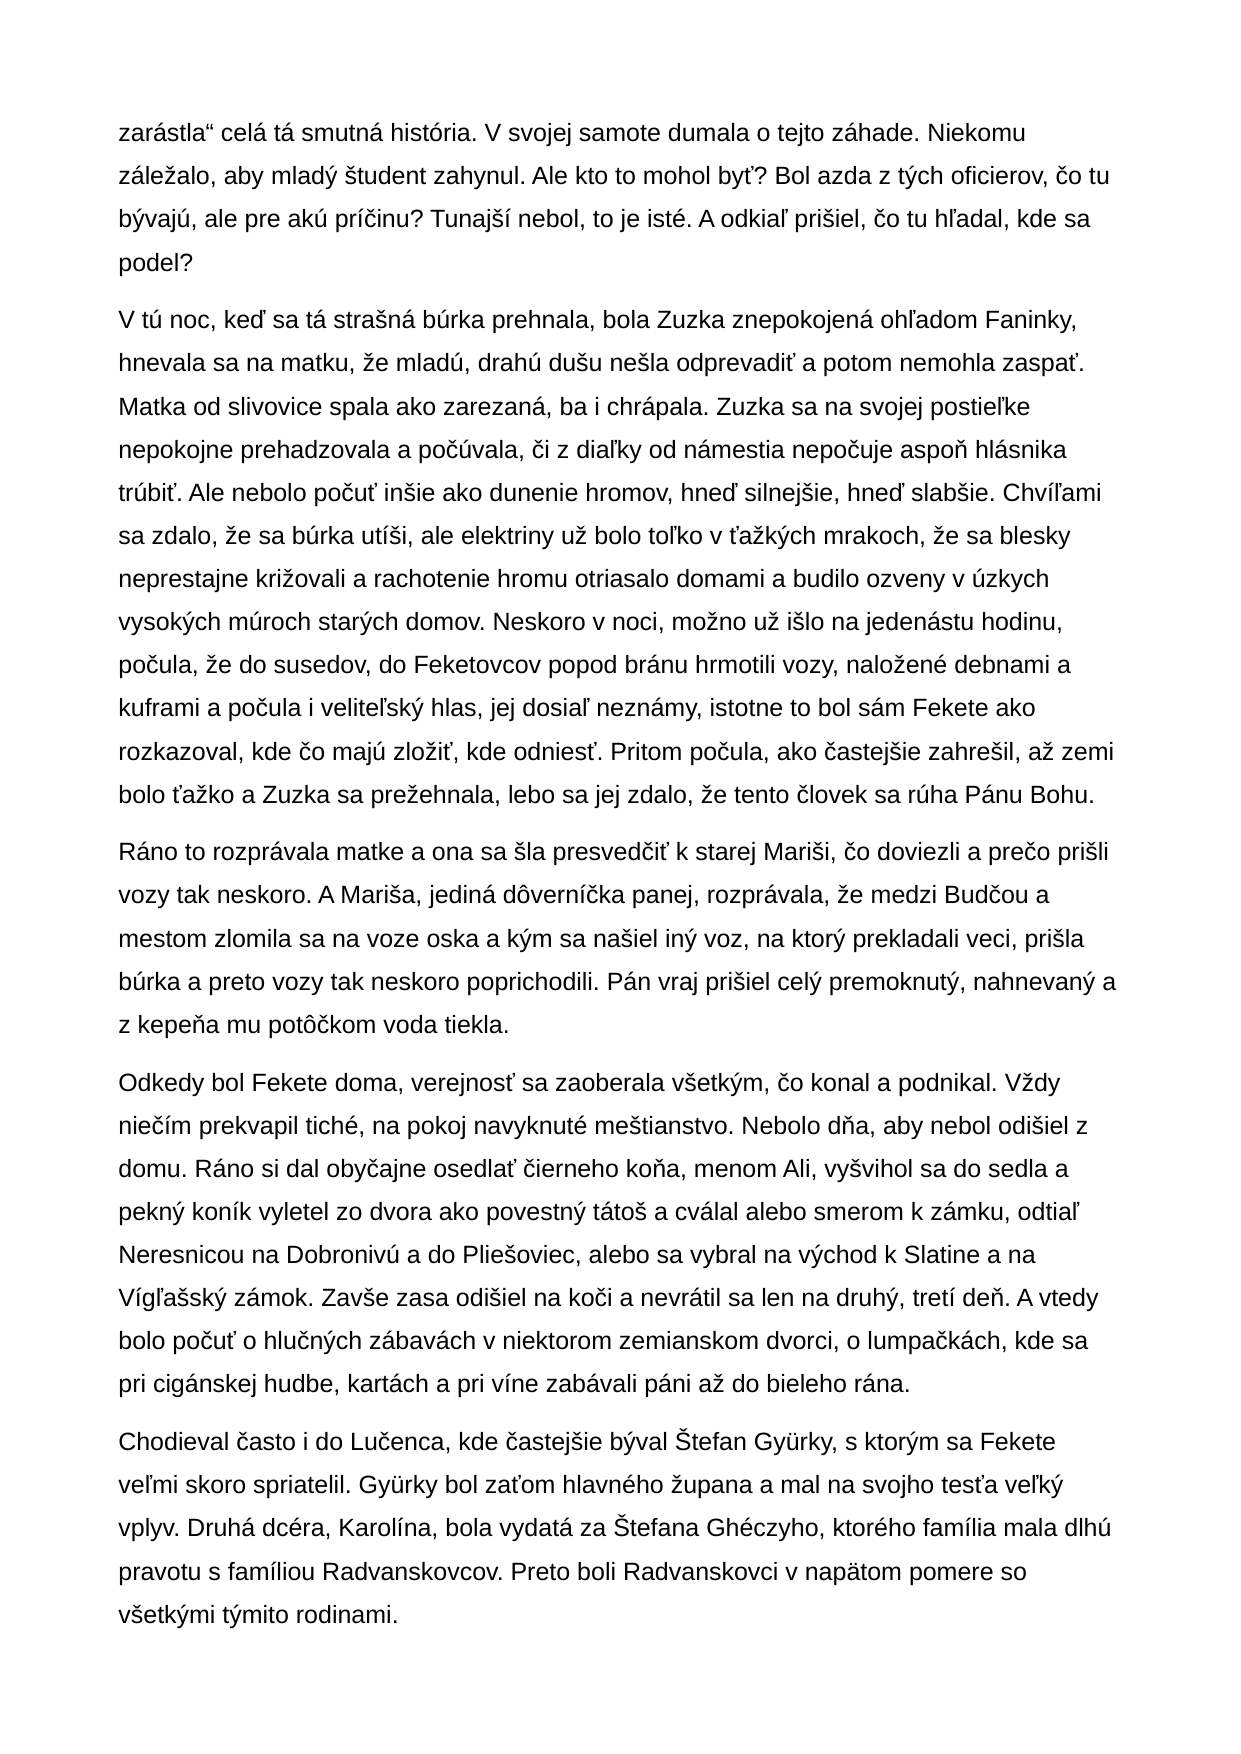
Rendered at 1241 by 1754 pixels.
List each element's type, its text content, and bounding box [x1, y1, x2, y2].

text Chodieval často i do Lučenca, kde častejšie býval Štefan Gyürky, s ktorým sa Fekete veľmi skoro spriatelil. Gyürky bol zaťom hlavného župana a mal na svojho tesťa veľký vplyv. Druhá dcéra, Karolína, bola vydatá za Štefana Ghéczyho, ktorého família mala dlhú pravotu s famíliou Radvanskovcov. Preto boli Radvanskovci v napätom pomere so všetkými týmito rodinami. [118, 1427, 1122, 1628]
text V tú noc, keď sa tá strašná búrka prehnala, bola Zuzka znepokojená ohľadom Faninky, hnevala sa na matku, že mladú, drahú dušu nešla odprevadiť a potom nemohla zaspať. Matka od slivovice spala ako zarezaná, ba i chrápala. Zuzka sa na svojej postieľke nepokojne prehadzovala a počúvala, či z diaľky od námestia nepočuje aspoň hlásnika trúbiť. Ale nebolo počuť inšie ako dunenie hromov, hneď silnejšie, hneď slabšie. Chvíľami sa zdalo, že sa búrka utíši, ale elektriny už bolo toľko v ťažkých mrakoch, že sa blesky neprestajne križovali a rachotenie hromu otriasalo domami a budilo ozveny v úzkych vysokých múroch starých domov. Neskoro v noci, možno už išlo na jedenástu hodinu, počula, že do susedov, do Feketovcov popod bránu hrmotili vozy, naložené debnami a kuframi a počula i veliteľský hlas, jej dosiaľ neznámy, istotne to bol sám Fekete ako rozkazoval, kde čo majú zložiť, kde odniesť. Pritom počula, ako častejšie zahrešil, až zemi bolo ťažko a Zuzka sa prežehnala, lebo sa jej zdalo, že tento človek sa rúha Pánu Bohu. [118, 305, 1122, 808]
text Ráno to rozprávala matke a ona sa šla presvedčiť k starej Mariši, čo doviezli a prečo prišli vozy tak neskoro. A Mariša, jediná dôverníčka panej, rozprávala, že medzi Budčou a mestom zlomila sa na voze oska a kým sa našiel iný voz, na ktorý prekladali veci, prišla búrka a preto vozy tak neskoro poprichodili. Pán vraj prišiel celý premoknutý, nahnevaný a z kepeňa mu potôčkom voda tiekla. [118, 837, 1122, 1038]
text zarástla“ celá tá smutná história. V svojej samote dumala o tejto záhade. Niekomu záležalo, aby mladý študent zahynul. Ale kto to mohol byť? Bol azda z tých oficierov, čo tu bývajú, ale pre akú príčinu? Tunajší nebol, to je isté. A odkiaľ prišiel, čo tu hľadal, kde sa podel? [118, 118, 1122, 276]
text Odkedy bol Fekete doma, verejnosť sa zaoberala všetkým, čo konal a podnikal. Vždy niečím prekvapil tiché, na pokoj navyknuté meštianstvo. Nebolo dňa, aby nebol odišiel z domu. Ráno si dal obyčajne osedlať čierneho koňa, menom Ali, vyšvihol sa do sedla a pekný koník vyletel zo dvora ako povestný tátoš a cválal alebo smerom k zámku, odtiaľ Neresnicou na Dobronivú a do Pliešoviec, alebo sa vybral na východ k Slatine a na Vígľašský zámok. Zavše zasa odišiel na koči a nevrátil sa len na druhý, tretí deň. A vtedy bolo počuť o hlučných zábavách v niektorom zemianskom dvorci, o lumpačkách, kde sa pri cigánskej hudbe, kartách a pri víne zabávali páni až do bieleho rána. [118, 1067, 1122, 1398]
